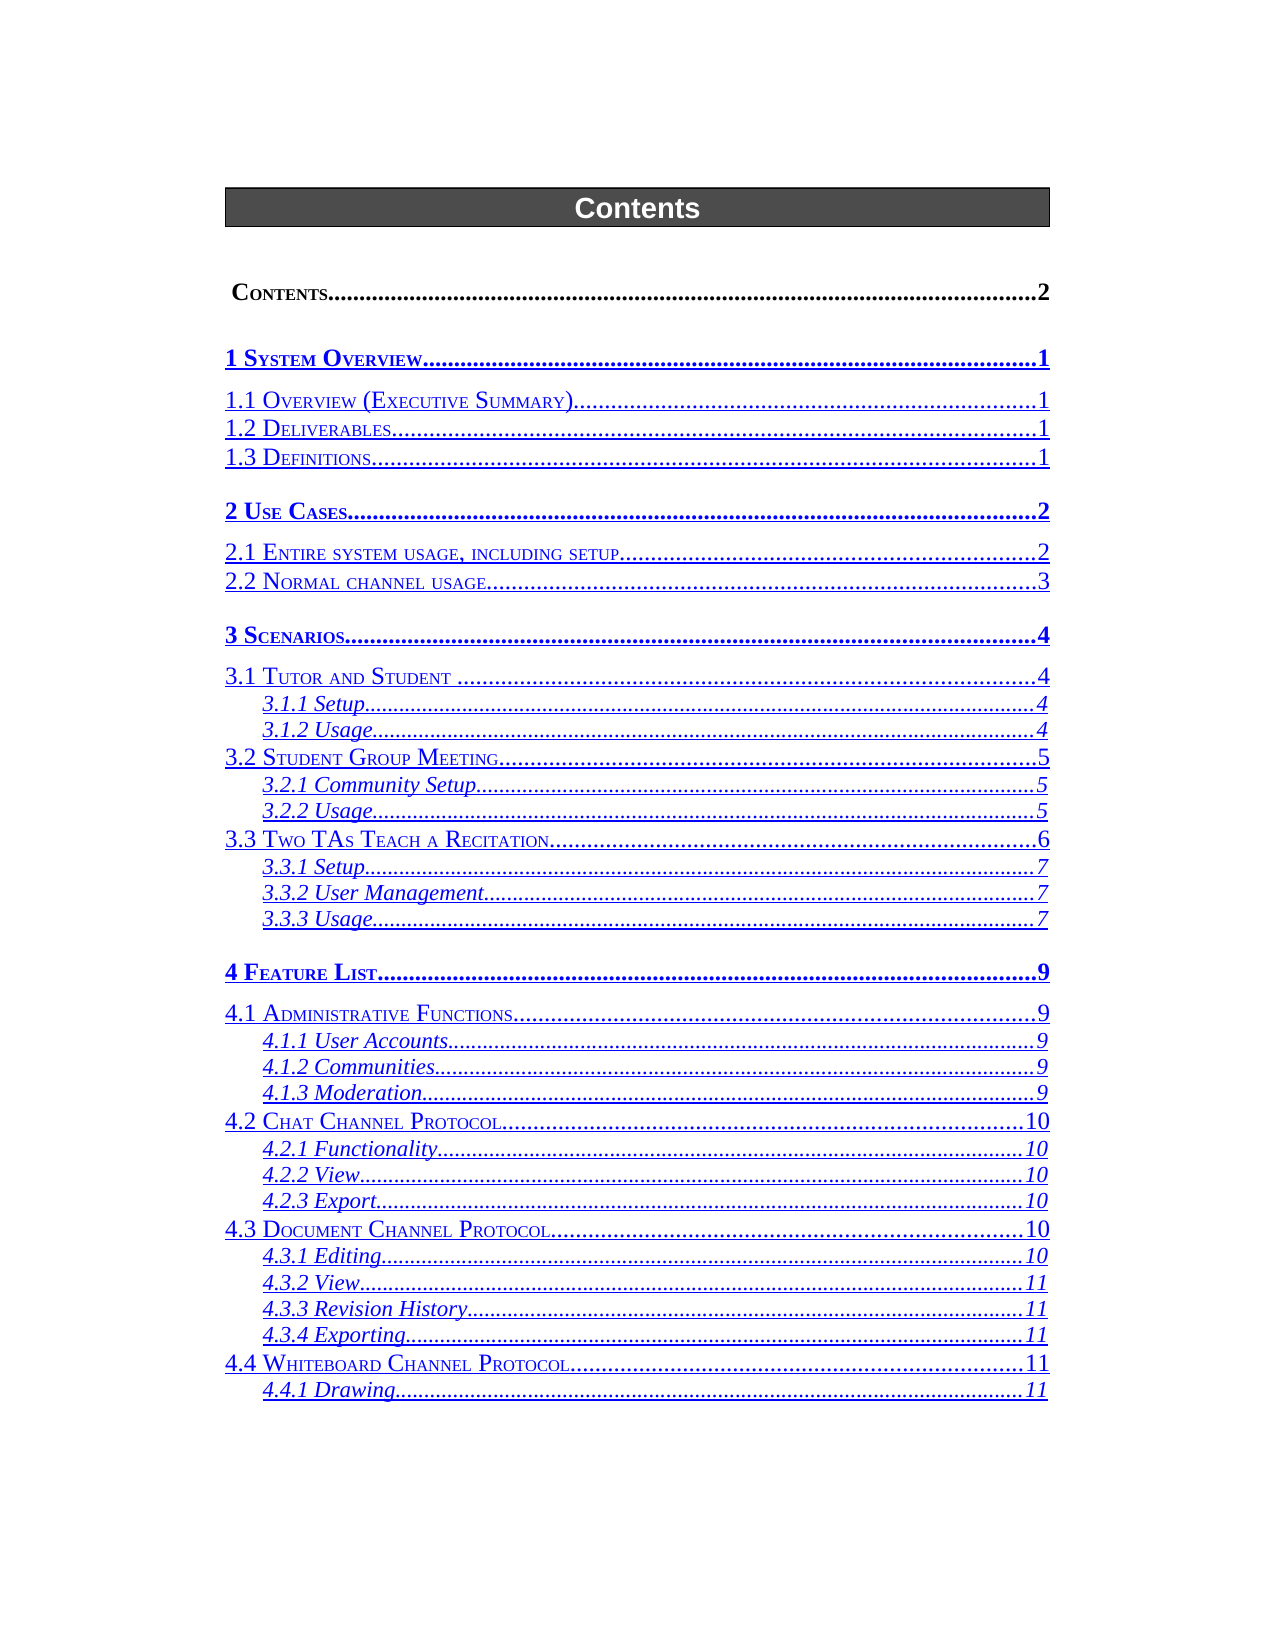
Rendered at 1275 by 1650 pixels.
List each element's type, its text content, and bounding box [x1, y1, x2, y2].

text 2.1 Entire system usage, including setup 2 [225, 537, 1050, 562]
text 2 Use Cases 2 [225, 496, 1050, 521]
text 3.2 Student Group Meeting 5 [225, 742, 1050, 767]
text 1.1 Overview (Executive Summary) 1 [225, 385, 1050, 410]
text 4.4 Whiteboard Channel Protocol 11 [225, 1348, 1050, 1373]
text 3.1.2 Usage 4 [262, 716, 1050, 742]
text 3.2.1 Community Setup 5 [262, 771, 1050, 798]
text 4.2.2 View 10 [262, 1161, 1050, 1187]
text 4 Feature List 9 [225, 957, 1050, 982]
text 3.3.2 User Management 7 [262, 879, 1050, 905]
text 4.3 Document Channel Protocol 10 [225, 1214, 1050, 1239]
text 1.3 Definitions 1 [225, 442, 1050, 467]
text Contents 2 [225, 277, 1050, 306]
text 4.1.3 Moderation 9 [262, 1079, 1050, 1106]
text 4.2.3 Export 10 [262, 1187, 1050, 1214]
text 3.3 Two TAs Teach a Recitation 6 [225, 824, 1050, 849]
text 4.3.3 Revision History 11 [262, 1295, 1050, 1321]
text 3.3.1 Setup 7 [262, 853, 1050, 879]
text 3.1.1 Setup 4 [262, 690, 1050, 716]
text 4.1 Administrative Functions 9 [225, 998, 1050, 1023]
text 1 System Overview 1 [225, 343, 1050, 368]
text 4.1.1 User Accounts 9 [262, 1027, 1050, 1053]
text 3.2.2 Usage 5 [262, 798, 1050, 824]
text 2.2 Normal channel usage 3 [225, 566, 1050, 591]
text 4.3.2 View 11 [262, 1269, 1050, 1295]
text 4.3.4 Exporting 11 [262, 1321, 1050, 1348]
text 3.3.3 Usage 7 [262, 905, 1050, 932]
text Contents [226, 189, 1049, 226]
text 1.2 Deliverables 1 [225, 413, 1050, 438]
text 4.2.1 Functionality 10 [262, 1134, 1050, 1161]
text 4.3.1 Editing 10 [262, 1242, 1050, 1269]
text 3.1 Tutor and Student 4 [225, 661, 1050, 686]
text 3 Scenarios 4 [225, 620, 1050, 645]
text 4.4.1 Drawing 11 [262, 1377, 1050, 1403]
text 4.1.2 Communities 9 [262, 1053, 1050, 1079]
text 4.2 Chat Channel Protocol 10 [225, 1106, 1050, 1131]
